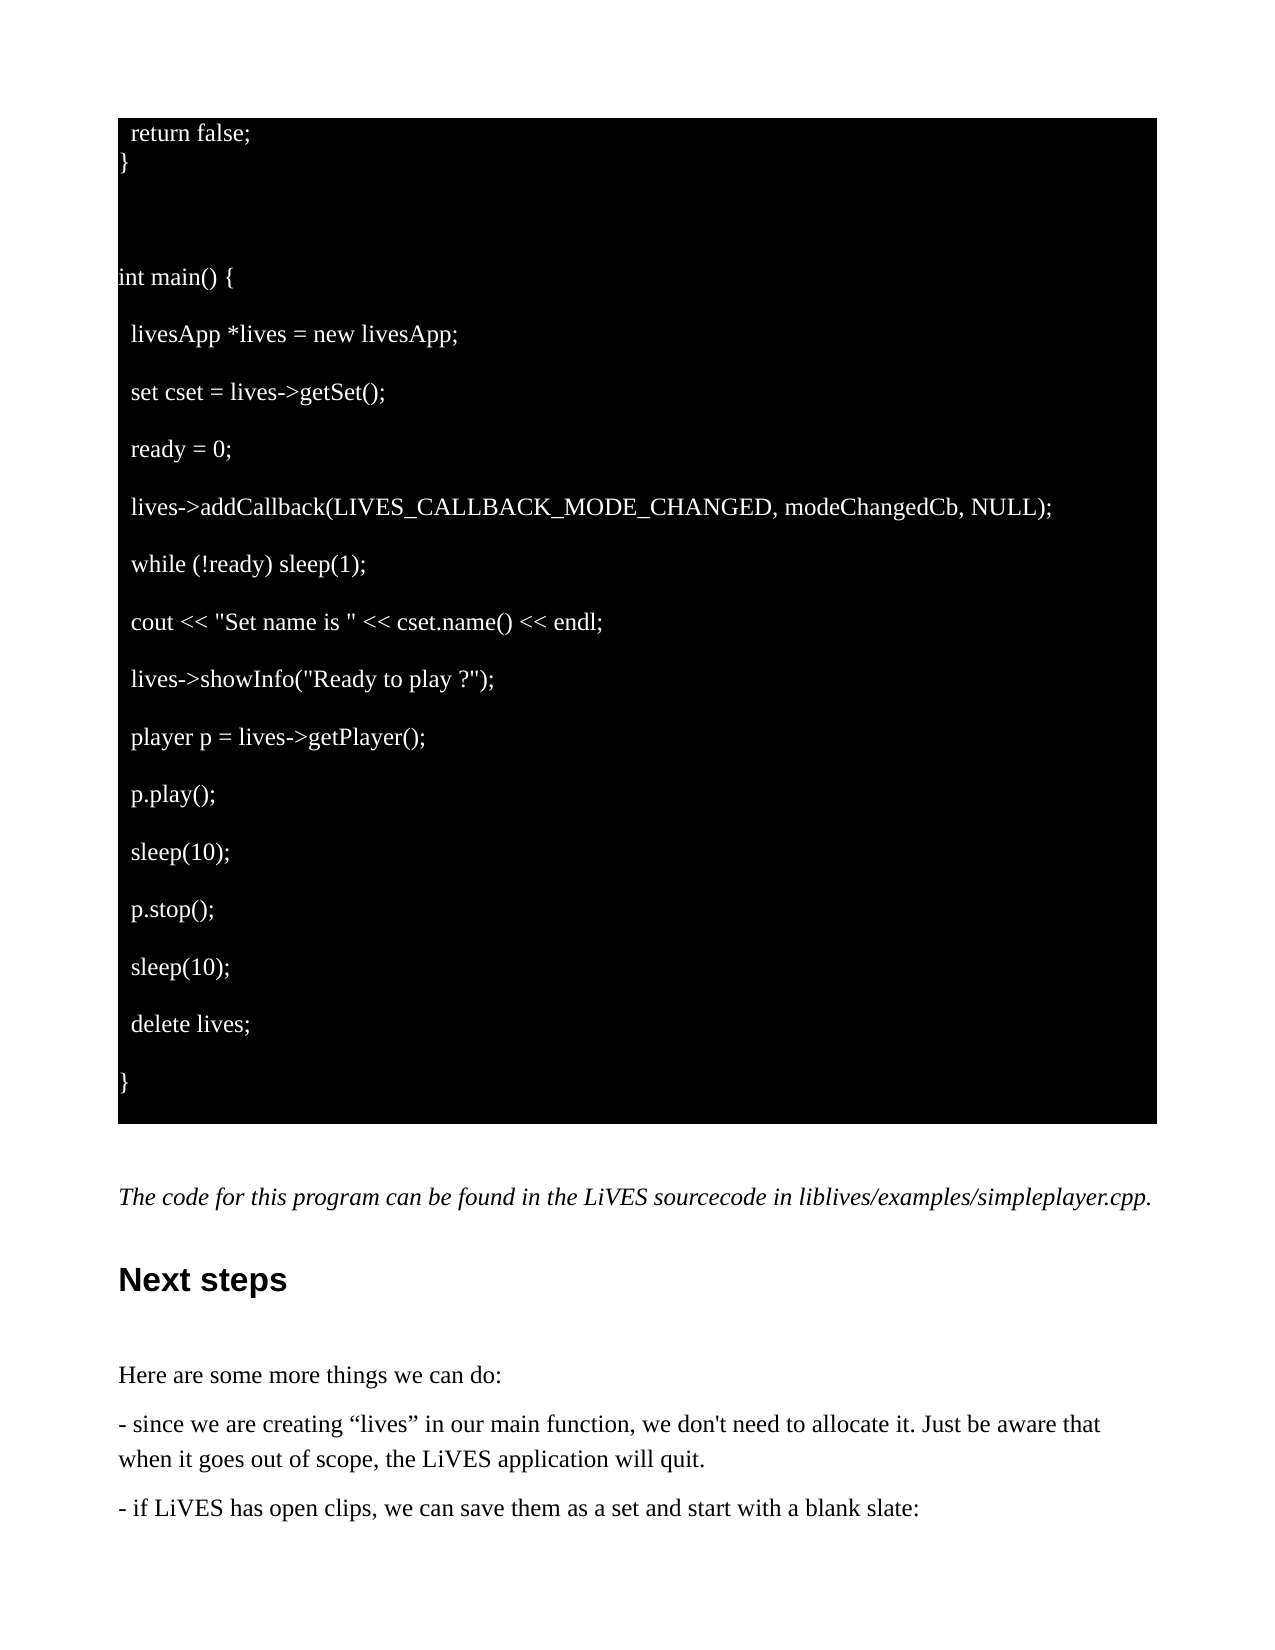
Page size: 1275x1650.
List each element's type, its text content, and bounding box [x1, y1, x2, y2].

text - since we are creating “lives” in our main function, we don't need to allocate it. Just be aware that when it goes out of scope, the LiVES application will quit. [118, 1409, 1157, 1473]
text return false; [118, 118, 1157, 147]
text cout << "Set name is " << cset.name() << endl; [118, 607, 1157, 636]
text player p = lives->getPlayer(); [118, 722, 1157, 751]
text } [118, 1067, 1157, 1096]
text sleep(10); [118, 952, 1157, 981]
text - if LiVES has open clips, we can save them as a set and start with a blank slate: [118, 1493, 1157, 1522]
text p.stop(); [118, 894, 1157, 923]
text lives->showInfo("Ready to play ?"); [118, 664, 1157, 693]
text ready = 0; [118, 434, 1157, 463]
text The code for this program can be found in the LiVES sourcecode in liblives/examples/simpleplayer.cpp. [118, 1182, 1157, 1211]
text delete lives; [118, 1009, 1157, 1038]
subtitle Next steps [118, 1260, 1157, 1299]
text sleep(10); [118, 837, 1157, 866]
text p.play(); [118, 779, 1157, 808]
text while (!ready) sleep(1); [118, 549, 1157, 578]
text Here are some more things we can do: [118, 1360, 1157, 1389]
text set cset = lives->getSet(); [118, 377, 1157, 406]
text livesApp *lives = new livesApp; [118, 319, 1157, 348]
text } [118, 147, 1157, 176]
text int main() { [118, 262, 1157, 291]
text lives->addCallback(LIVES_CALLBACK_MODE_CHANGED, modeChangedCb, NULL); [118, 492, 1157, 521]
